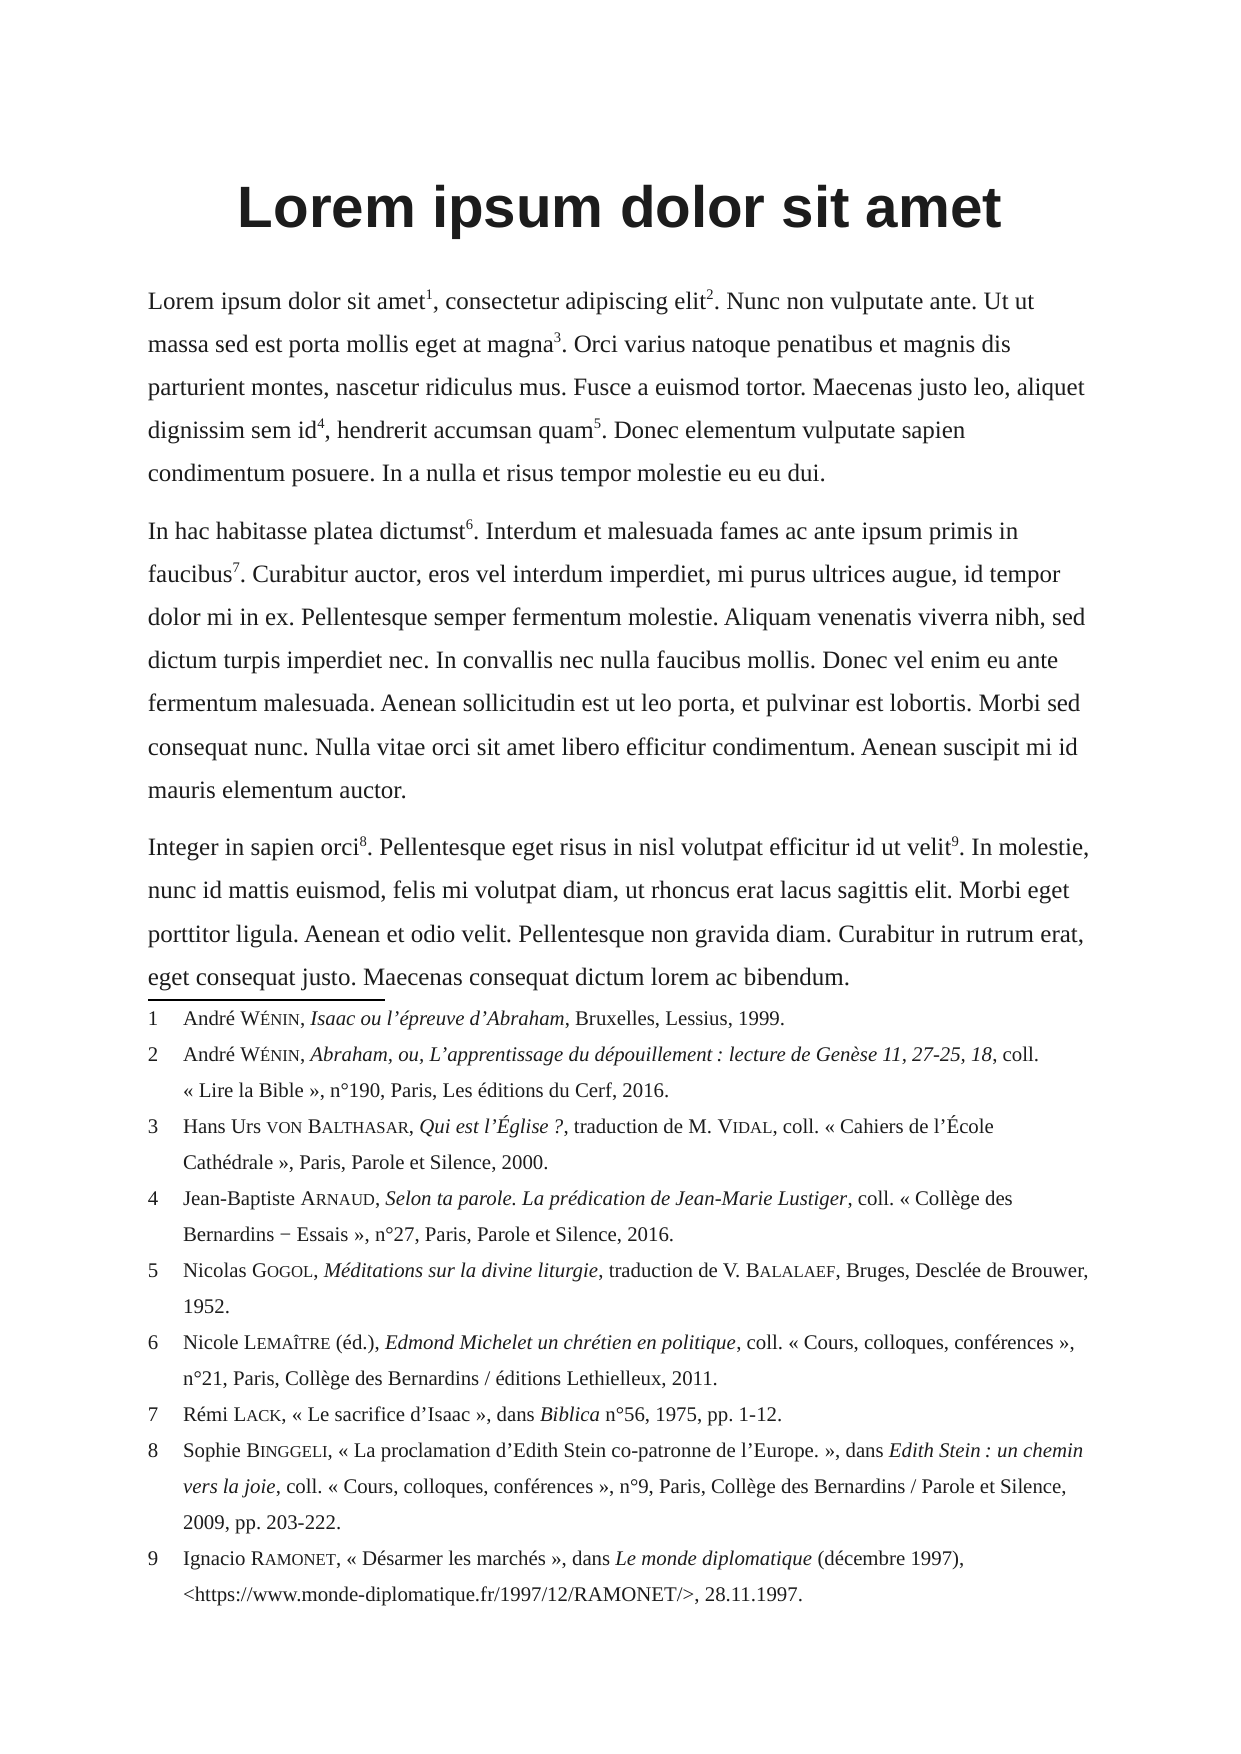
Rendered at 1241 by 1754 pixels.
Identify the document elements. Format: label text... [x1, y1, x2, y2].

text In hac habitasse platea dictumst. Interdum et malesuada fames ac ante ipsum primis in faucibus. Curabitur auctor, eros vel interdum imperdiet, mi purus ultrices augue, id tempor dolor mi in ex. Pellentesque semper fermentum molestie. Aliquam venenatis viverra nibh, sed dictum turpis imperdiet nec. In convallis nec nulla faucibus mollis. Donec vel enim eu ante fermentum malesuada. Aenean sollicitudin est ut leo porta, et pulvinar est lobortis. Morbi sed consequat nunc. Nulla vitae orci sit amet libero efficitur condimentum. Aenean suscipit mi id mauris elementum auctor. [148, 516, 1093, 803]
text André Wénin, Abraham, ou, L’apprentissage du dépouillement : lecture de Genèse 11, 27-25, 18, coll. « Lire la Bible », n°190, Paris, Les éditions du Cerf, 2016. [148, 1042, 1093, 1102]
text Lorem ipsum dolor sit amet, consectetur adipiscing elit. Nunc non vulputate ante. Ut ut massa sed est porta mollis eget at magna. Orci varius natoque penatibus et magnis dis parturient montes, nascetur ridiculus mus. Fusce a euismod tortor. Maecenas justo leo, aliquet dignissim sem id, hendrerit accumsan quam. Donec elementum vulputate sapien condimentum posuere. In a nulla et risus tempor molestie eu eu dui. [148, 286, 1093, 487]
text André Wénin, Isaac ou l’épreuve d’Abraham, Bruxelles, Lessius, 1999. [148, 1006, 1093, 1030]
text Nicolas Gogol, Méditations sur la divine liturgie, traduction de V. Balalaef, Bruges, Desclée de Brouwer, 1952. [148, 1258, 1093, 1318]
text Jean-Baptiste Arnaud, Selon ta parole. La prédication de Jean-Marie Lustiger, coll. « Collège des Bernardins − Essais », n°27, Paris, Parole et Silence, 2016. [148, 1186, 1093, 1246]
text Hans Urs von Balthasar, Qui est l’Église ?, traduction de M. Vidal, coll. « Cahiers de l’École Cathédrale », Paris, Parole et Silence, 2000. [148, 1114, 1093, 1174]
text Integer in sapien orci. Pellentesque eget risus in nisl volutpat efficitur id ut velit. In molestie, nunc id mattis euismod, felis mi volutpat diam, ut rhoncus erat lacus sagittis elit. Morbi eget porttitor ligula. Aenean et odio velit. Pellentesque non gravida diam. Curabitur in rutrum erat, eget consequat justo. Maecenas consequat dictum lorem ac bibendum. [148, 832, 1093, 991]
text Ignacio Ramonet, « Désarmer les marchés », dans Le monde diplomatique (décembre 1997), <https://www.monde-diplomatique.fr/1997/12/RAMONET/>, 28.11.1997. [148, 1546, 1093, 1606]
text Rémi Lack, « Le sacrifice d’Isaac », dans Biblica n°56, 1975, pp. 1‑12. [148, 1402, 1093, 1426]
text Nicole Lemaître (éd.), Edmond Michelet un chrétien en politique, coll. « Cours, colloques, conférences », n°21, Paris, Collège des Bernardins / éditions Lethielleux, 2011. [148, 1330, 1093, 1390]
title Lorem ipsum dolor sit amet [148, 173, 1093, 240]
text Sophie Binggeli, « La proclamation d’Edith Stein co-patronne de l’Europe. », dans Edith Stein : un chemin vers la joie, coll. « Cours, colloques, conférences », n°9, Paris, Collège des Bernardins / Parole et Silence, 2009, pp. 203‑222. [148, 1438, 1093, 1534]
